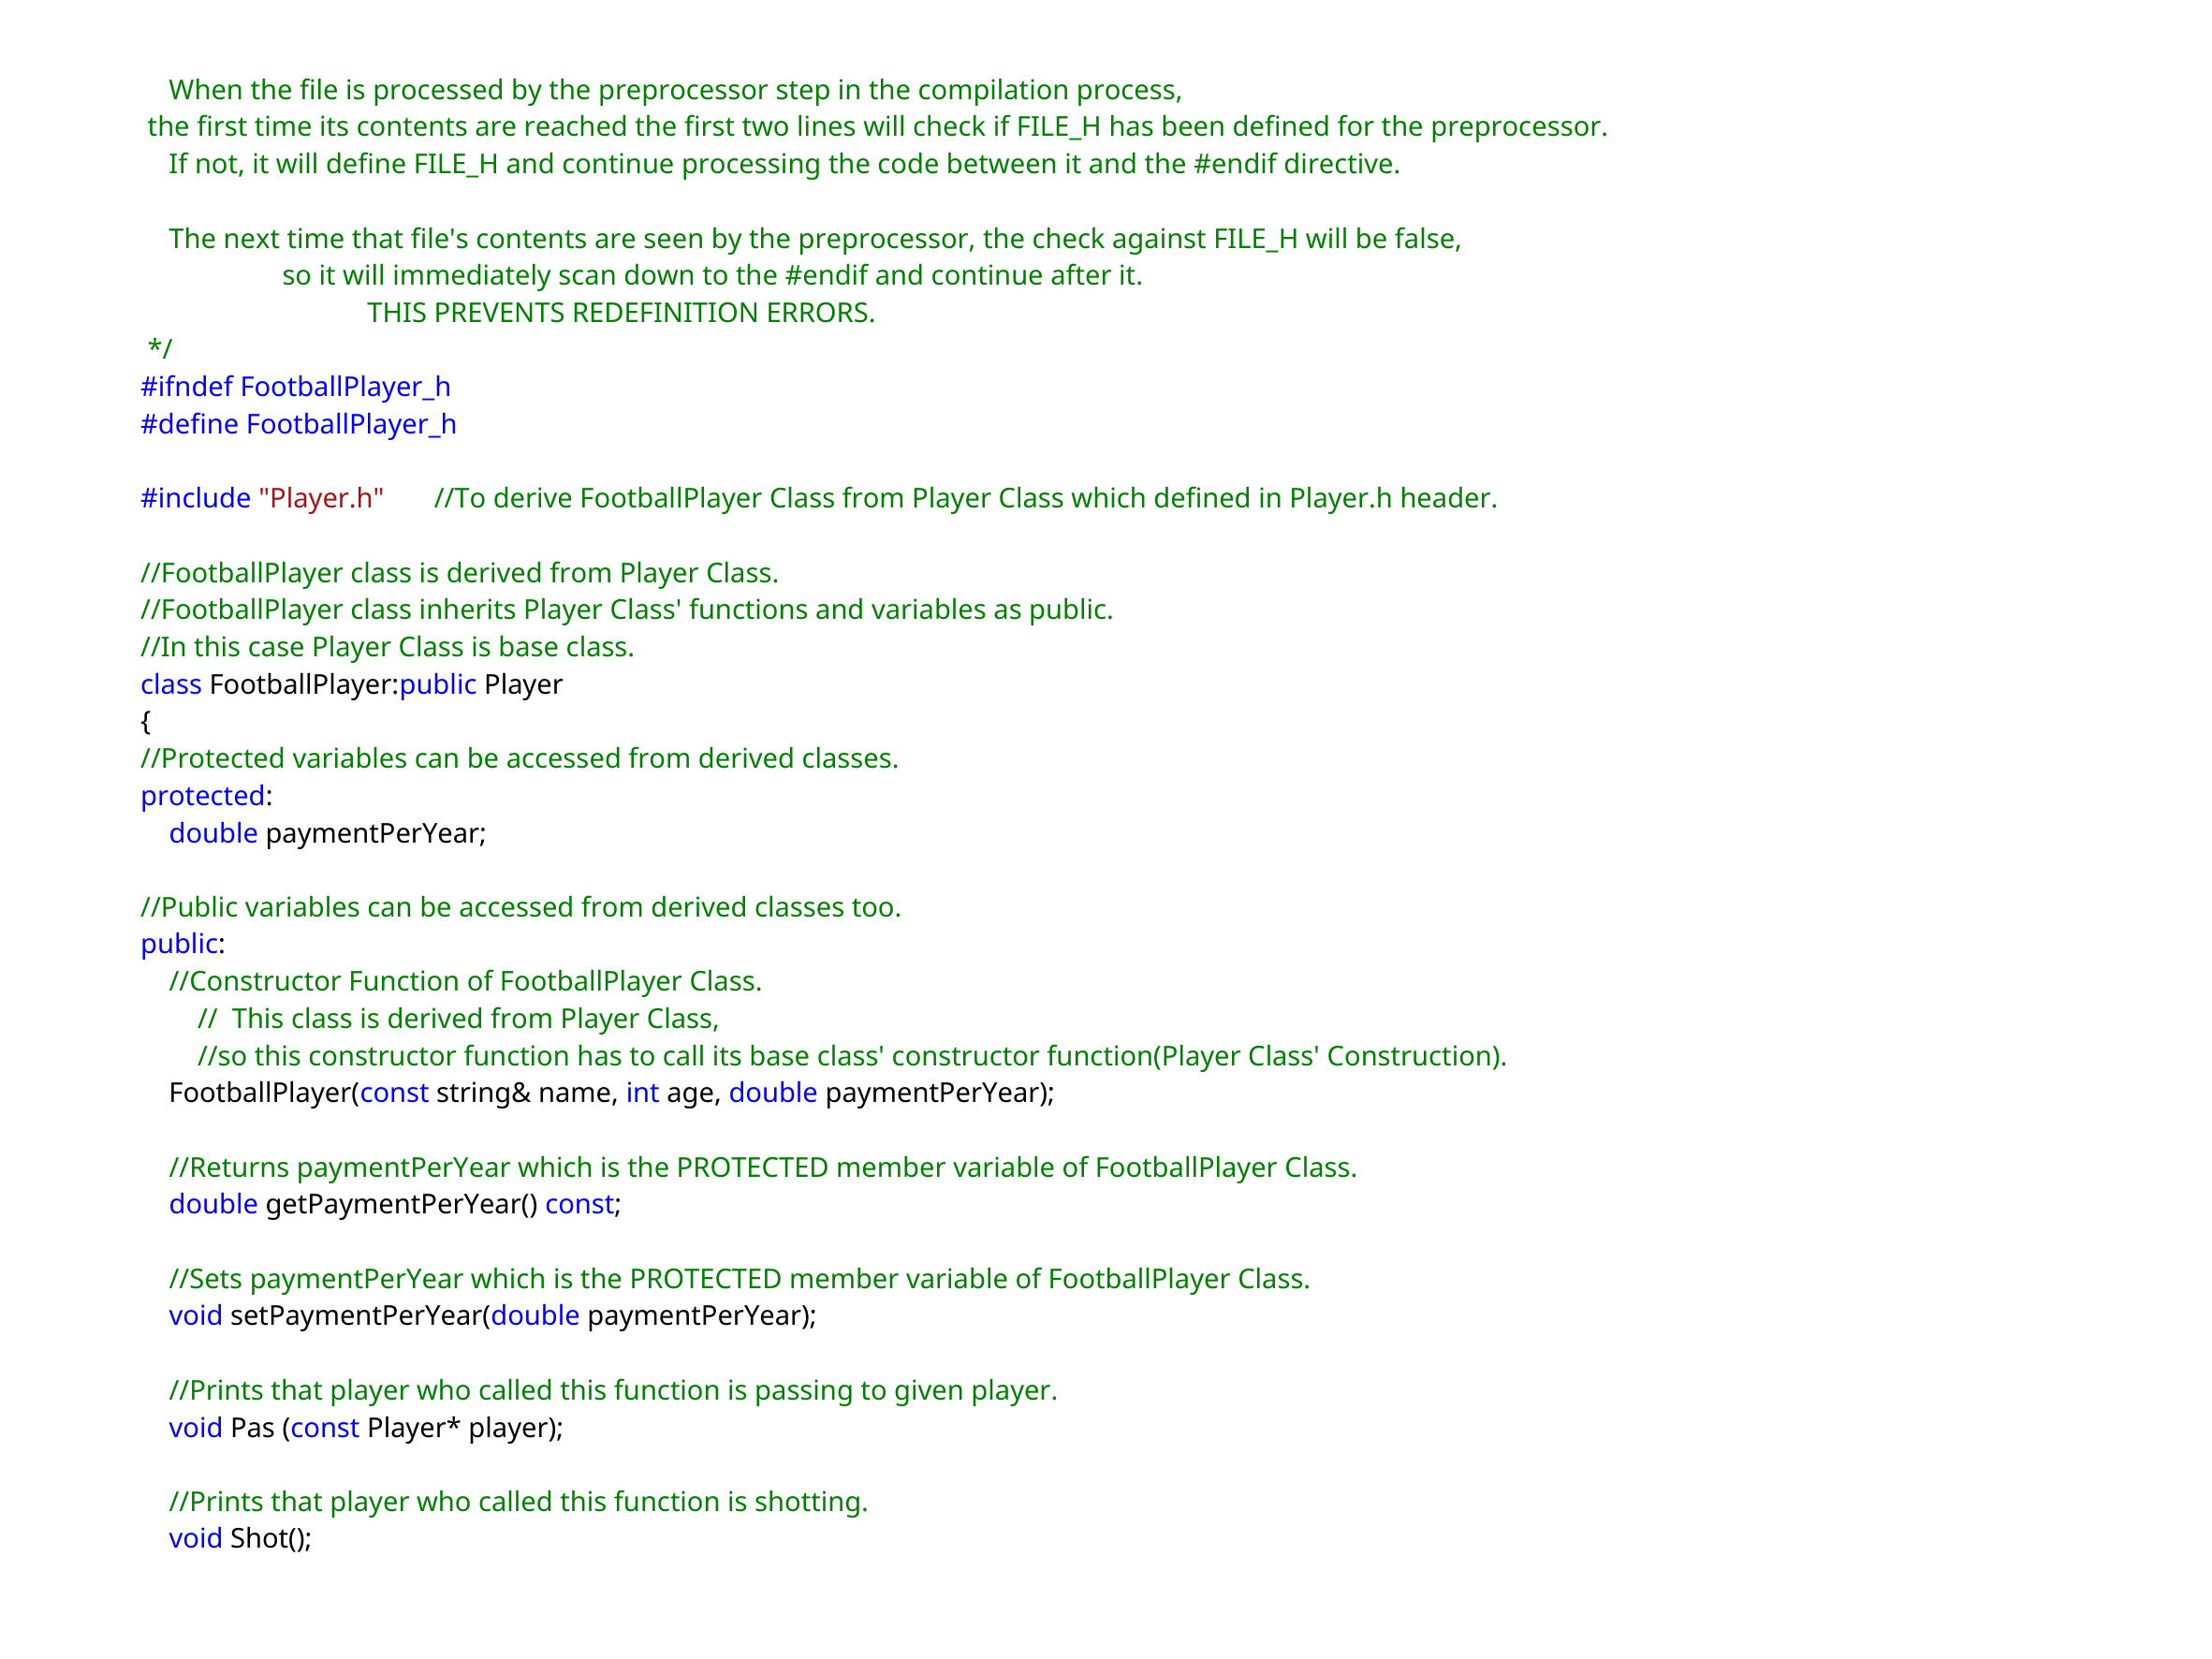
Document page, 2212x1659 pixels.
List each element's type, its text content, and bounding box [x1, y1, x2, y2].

text #define FootballPlayer_h [140, 404, 2071, 442]
text void Shot(); [140, 1520, 2071, 1556]
text void Pas (const Player* player); [140, 1408, 2071, 1445]
text so it will immediately scan down to the #endif and continue after it. [140, 256, 2071, 293]
text //Sets paymentPerYear which is the PROTECTED member variable of FootballPlayer Class. [140, 1259, 2071, 1297]
text the first time its contents are reached the first two lines will check if FILE_H has been defined for the preprocessor. [140, 108, 2071, 144]
text public: [140, 925, 2071, 962]
text { [140, 702, 2071, 739]
text #include "Player.h" //To derive FootballPlayer Class from Player Class which defined in Player.h header. [140, 479, 2071, 516]
text The next time that file's contents are seen by the preprocessor, the check against FILE_H will be false, [140, 219, 2071, 256]
text //In this case Player Class is base class. [140, 627, 2071, 665]
text //Protected variables can be accessed from derived classes. [140, 739, 2071, 776]
text #ifndef FootballPlayer_h [140, 367, 2071, 404]
text // This class is derived from Player Class, [140, 999, 2071, 1036]
text double paymentPerYear; [140, 814, 2071, 850]
text When the file is processed by the preprocessor step in the compilation process, [140, 70, 2071, 108]
text //so this constructor function has to call its base class' constructor function(Player Class' Construction). [140, 1036, 2071, 1074]
text FootballPlayer(const string& name, int age, double paymentPerYear); [140, 1074, 2071, 1110]
text //FootballPlayer class inherits Player Class' functions and variables as public. [140, 591, 2071, 627]
text //Constructor Function of FootballPlayer Class. [140, 962, 2071, 999]
text double getPaymentPerYear() const; [140, 1185, 2071, 1222]
text //FootballPlayer class is derived from Player Class. [140, 553, 2071, 591]
text */ [140, 330, 2071, 367]
text //Prints that player who called this function is shotting. [140, 1482, 2071, 1520]
text void setPaymentPerYear(double paymentPerYear); [140, 1297, 2071, 1333]
text If not, it will define FILE_H and continue processing the code between it and the #endif directive. [140, 144, 2071, 182]
text //Prints that player who called this function is passing to given player. [140, 1371, 2071, 1408]
text //Returns paymentPerYear which is the PROTECTED member variable of FootballPlayer Class. [140, 1148, 2071, 1185]
text //Public variables can be accessed from derived classes too. [140, 888, 2071, 925]
text protected: [140, 776, 2071, 814]
text THIS PREVENTS REDEFINITION ERRORS. [140, 293, 2071, 330]
text class FootballPlayer:public Player [140, 665, 2071, 702]
